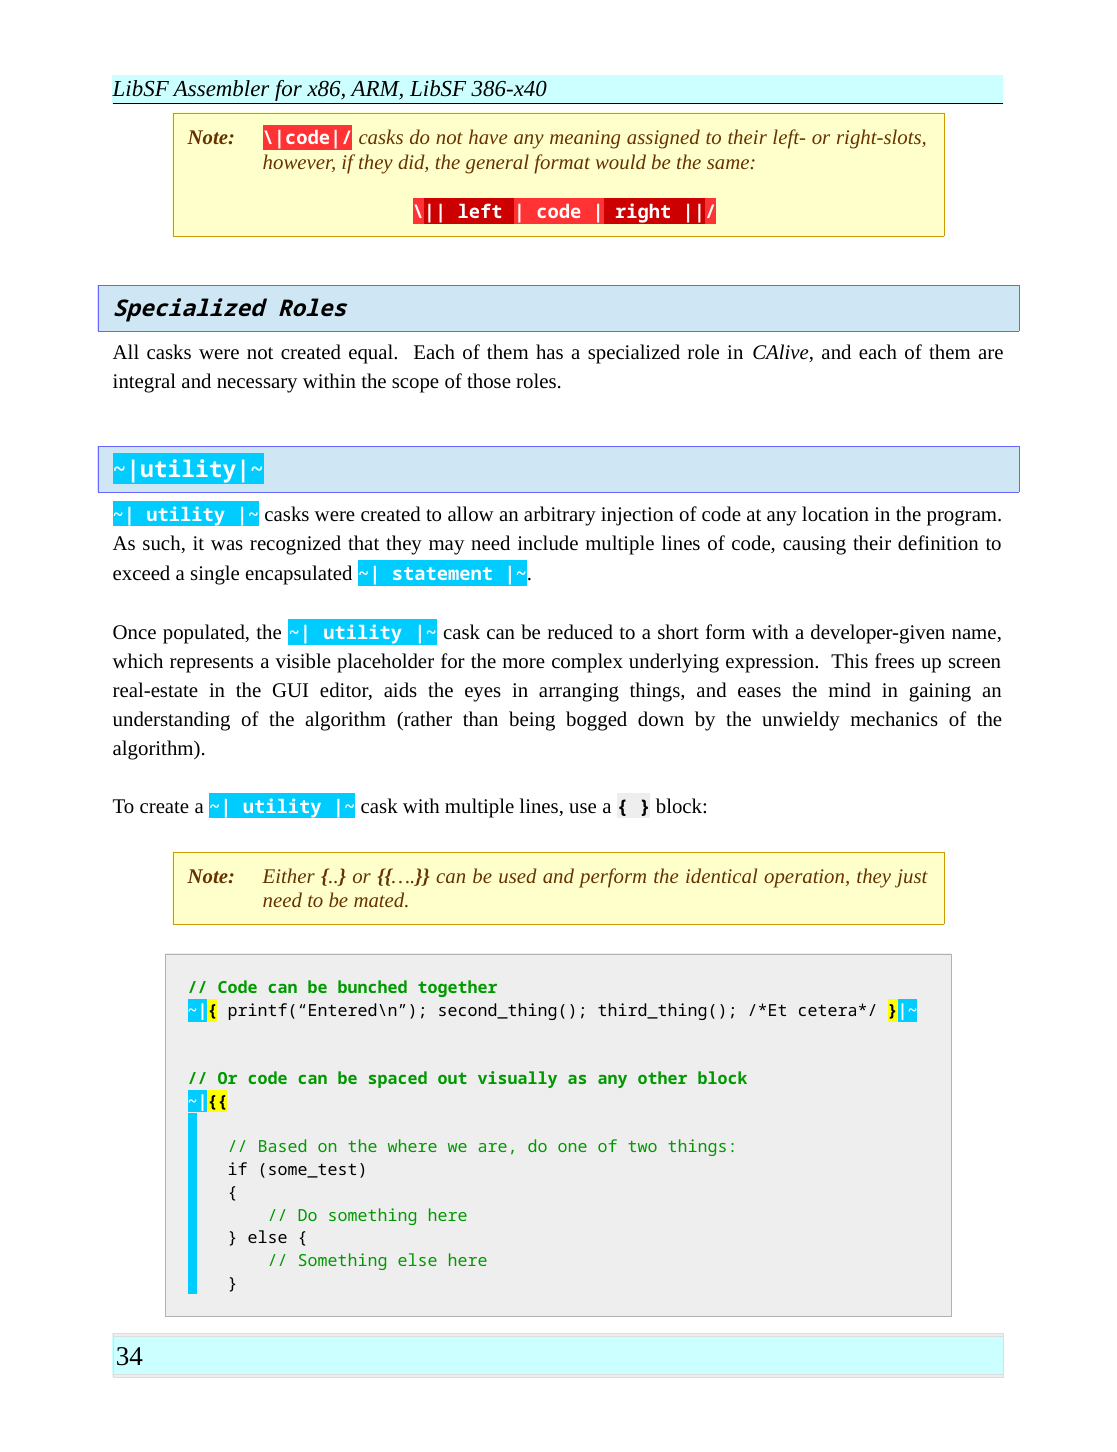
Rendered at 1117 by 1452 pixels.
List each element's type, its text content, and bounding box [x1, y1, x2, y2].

subtitle ~|utility|~ [99, 447, 1019, 492]
text Note: Either {..} or {{….}} can be used and perform the identical operation, they just need to be mated. [174, 853, 944, 924]
text // Code can be bunched together ~|{ printf(“Entered\n”); second_thing(); third_thing(); /*Et cetera*/ }|~ // Or code can be spaced out visually as any other block ~|{{ // Based on the where we are, do one of two things: if (some_test) { // Do something here } else { // Something else here } [166, 955, 951, 1316]
text All casks were not created equal. Each of them has a specialized role in CAlive, and each of them are integral and necessary within the scope of those roles. [112, 340, 1003, 393]
subtitle Specialized Roles [100, 287, 1018, 330]
text To create a ~| utility |~ cask with multiple lines, use a { } block: [112, 793, 1003, 818]
text ~| utility |~ casks were created to allow an arbitrary injection of code at any location in the program. As such, it was recognized that they may need include multiple lines of code, causing their definition to exceed a single encapsulated ~| statement |~. [112, 501, 1003, 586]
text Once populated, the ~| utility |~ cask can be reduced to a short form with a developer-given name, which represents a visible placeholder for the more complex underlying expression. This frees up screen real-estate in the GUI editor, aids the eyes in arranging things, and eases the mind in gaining an understanding of the algorithm (rather than being bogged down by the unwieldy mechanics of the algorithm). [112, 619, 1003, 760]
text Note: \|code|/ casks do not have any meaning assigned to their left- or right-slots, however, if they did, the general format would be the same: \|| left | code | right ||/ [174, 114, 944, 236]
